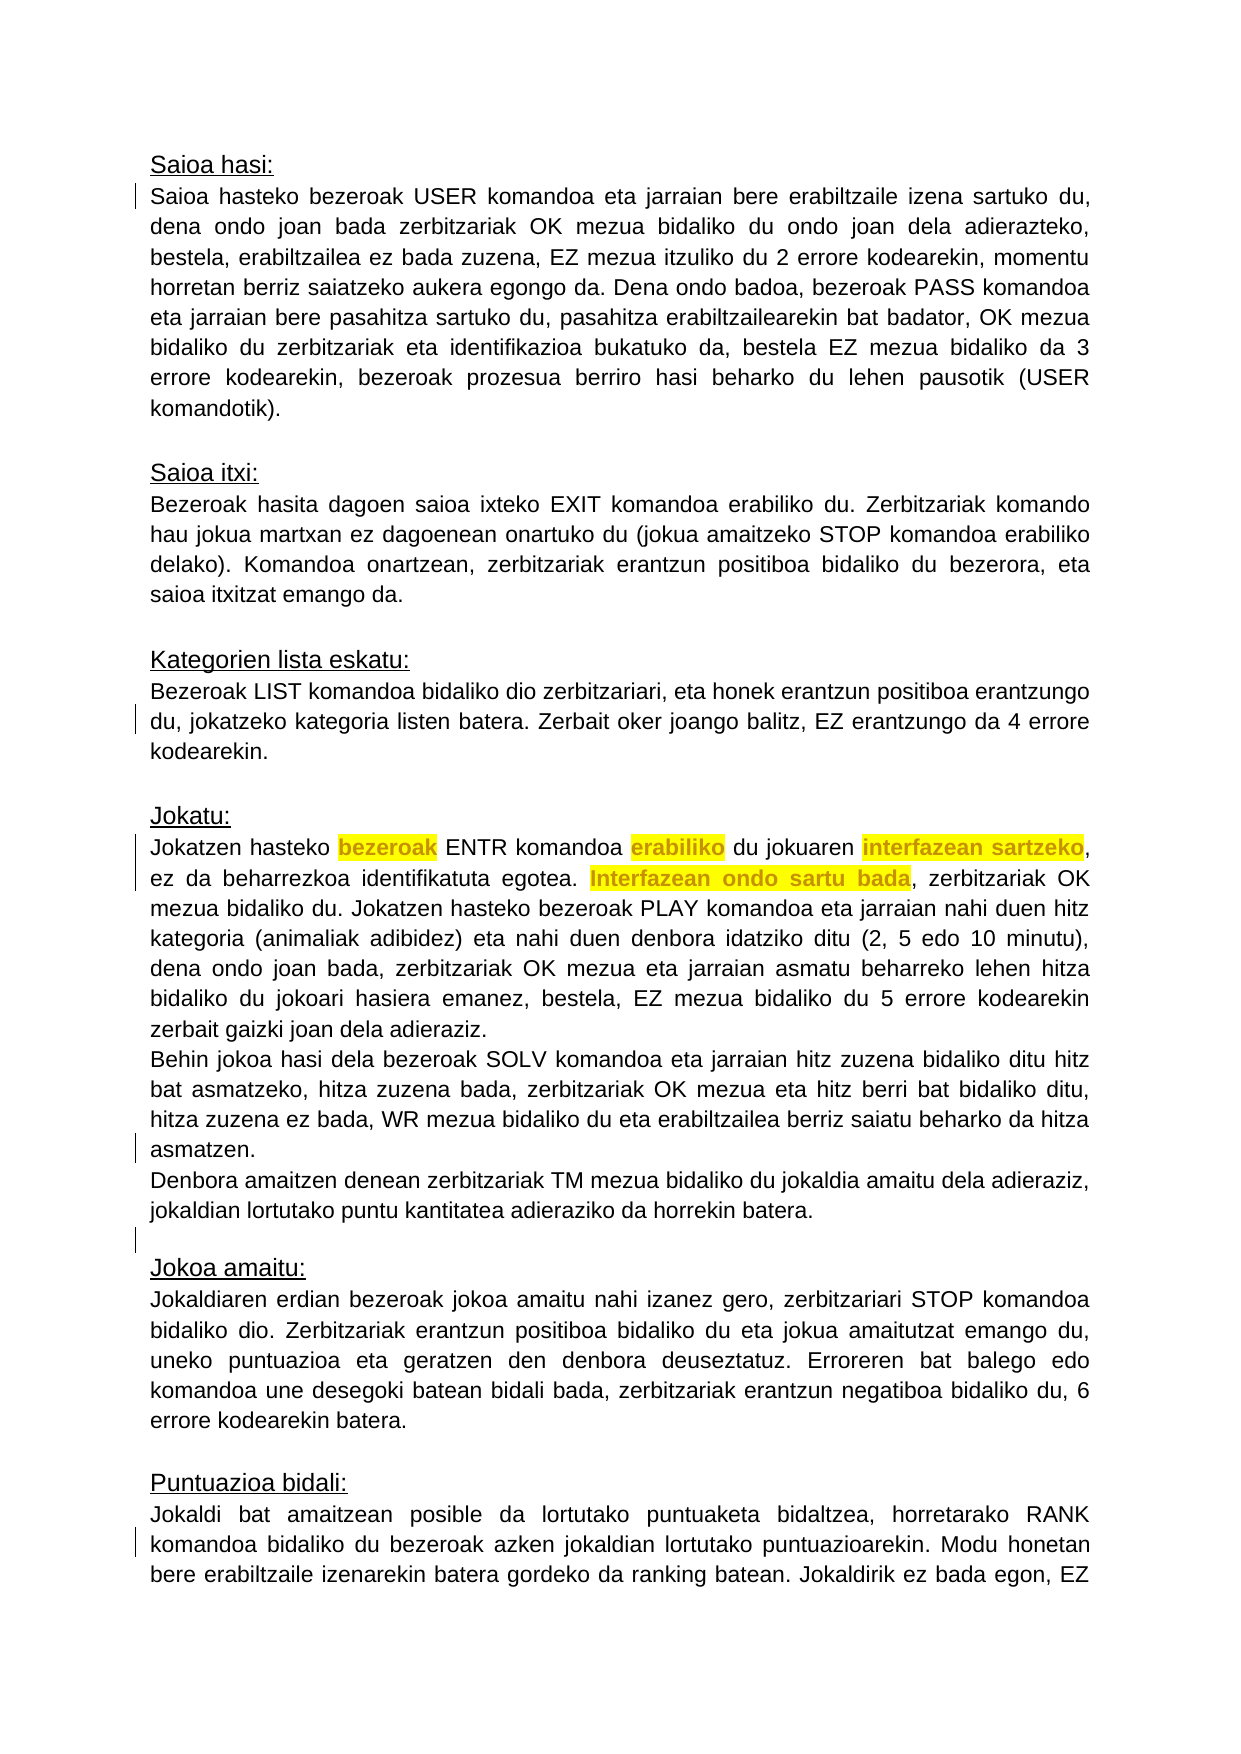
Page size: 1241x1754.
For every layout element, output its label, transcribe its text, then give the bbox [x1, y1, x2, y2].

text Bezeroak hasita dagoen saioa ixteko EXIT komandoa erabiliko du. Zerbitzariak komando hau jokua martxan ez dagoenean onartuko du (jokua amaitzeko STOP komandoa erabiliko delako). Komandoa onartzean, zerbitzariak erantzun positiboa bidaliko du bezerora, eta saioa itxitzat emango da. [150, 491, 1091, 608]
text Behin jokoa hasi dela bezeroak SOLV komandoa eta jarraian hitz zuzena bidaliko ditu hitz bat asmatzeko, hitza zuzena bada, zerbitzariak OK mezua eta hitz berri bat bidaliko ditu, hitza zuzena ez bada, WR mezua bidaliko du eta erabiltzailea berriz saiatu beharko da hitza asmatzen. [150, 1046, 1091, 1163]
text Saioa hasi: [150, 150, 1091, 179]
text Kategorien lista eskatu: [150, 644, 1091, 673]
text Jokoa amaitu: [150, 1253, 1091, 1282]
text Bezeroak LIST komandoa bidaliko dio zerbitzariari, eta honek erantzun positiboa erantzungo du, jokatzeko kategoria listen batera. Zerbait oker joango balitz, EZ erantzungo da 4 errore kodearekin. [150, 678, 1091, 764]
text Jokatzen hasteko bezeroak ENTR komandoa erabiliko du jokuaren interfazean sartzeko, ez da beharrezkoa identifikatuta egotea. Interfazean ondo sartu bada, zerbitzariak OK mezua bidaliko du. Jokatzen hasteko bezeroak PLAY komandoa eta jarraian nahi duen hitz kategoria (animaliak adibidez) eta nahi duen denbora idatziko ditu (2, 5 edo 10 minutu), dena ondo joan bada, zerbitzariak OK mezua eta jarraian asmatu beharreko lehen hitza bidaliko du jokoari hasiera emanez, bestela, EZ mezua bidaliko du 5 errore kodearekin zerbait gaizki joan dela adieraziz. [150, 834, 1091, 1042]
text Jokaldi bat amaitzean posible da lortutako puntuaketa bidaltzea, horretarako RANK komandoa bidaliko du bezeroak azken jokaldian lortutako puntuazioarekin. Modu honetan bere erabiltzaile izenarekin batera gordeko da ranking batean. Jokaldirik ez bada egon, EZ [150, 1501, 1091, 1587]
text Saioa hasteko bezeroak USER komandoa eta jarraian bere erabiltzaile izena sartuko du, dena ondo joan bada zerbitzariak OK mezua bidaliko du ondo joan dela adierazteko, bestela, erabiltzailea ez bada zuzena, EZ mezua itzuliko du 2 errore kodearekin, momentu horretan berriz saiatzeko aukera egongo da. Dena ondo badoa, bezeroak PASS komandoa eta jarraian bere pasahitza sartuko du, pasahitza erabiltzailearekin bat badator, OK mezua bidaliko du zerbitzariak eta identifikazioa bukatuko da, bestela EZ mezua bidaliko da 3 errore kodearekin, bezeroak prozesua berriro hasi beharko du lehen pausotik (USER komandotik). [150, 183, 1091, 421]
text Jokaldiaren erdian bezeroak jokoa amaitu nahi izanez gero, zerbitzariari STOP komandoa bidaliko dio. Zerbitzariak erantzun positiboa bidaliko du eta jokua amaitutzat emango du, uneko puntuazioa eta geratzen den denbora deuseztatuz. Erroreren bat balego edo komandoa une desegoki batean bidali bada, zerbitzariak erantzun negatiboa bidaliko du, 6 errore kodearekin batera. [150, 1286, 1091, 1433]
text Jokatu: [150, 801, 1091, 830]
text Denbora amaitzen denean zerbitzariak TM mezua bidaliko du jokaldia amaitu dela adieraziz, jokaldian lortutako puntu kantitatea adieraziko da horrekin batera. [150, 1167, 1091, 1223]
text Puntuazioa bidali: [150, 1468, 1091, 1496]
text Saioa itxi: [150, 458, 1091, 486]
